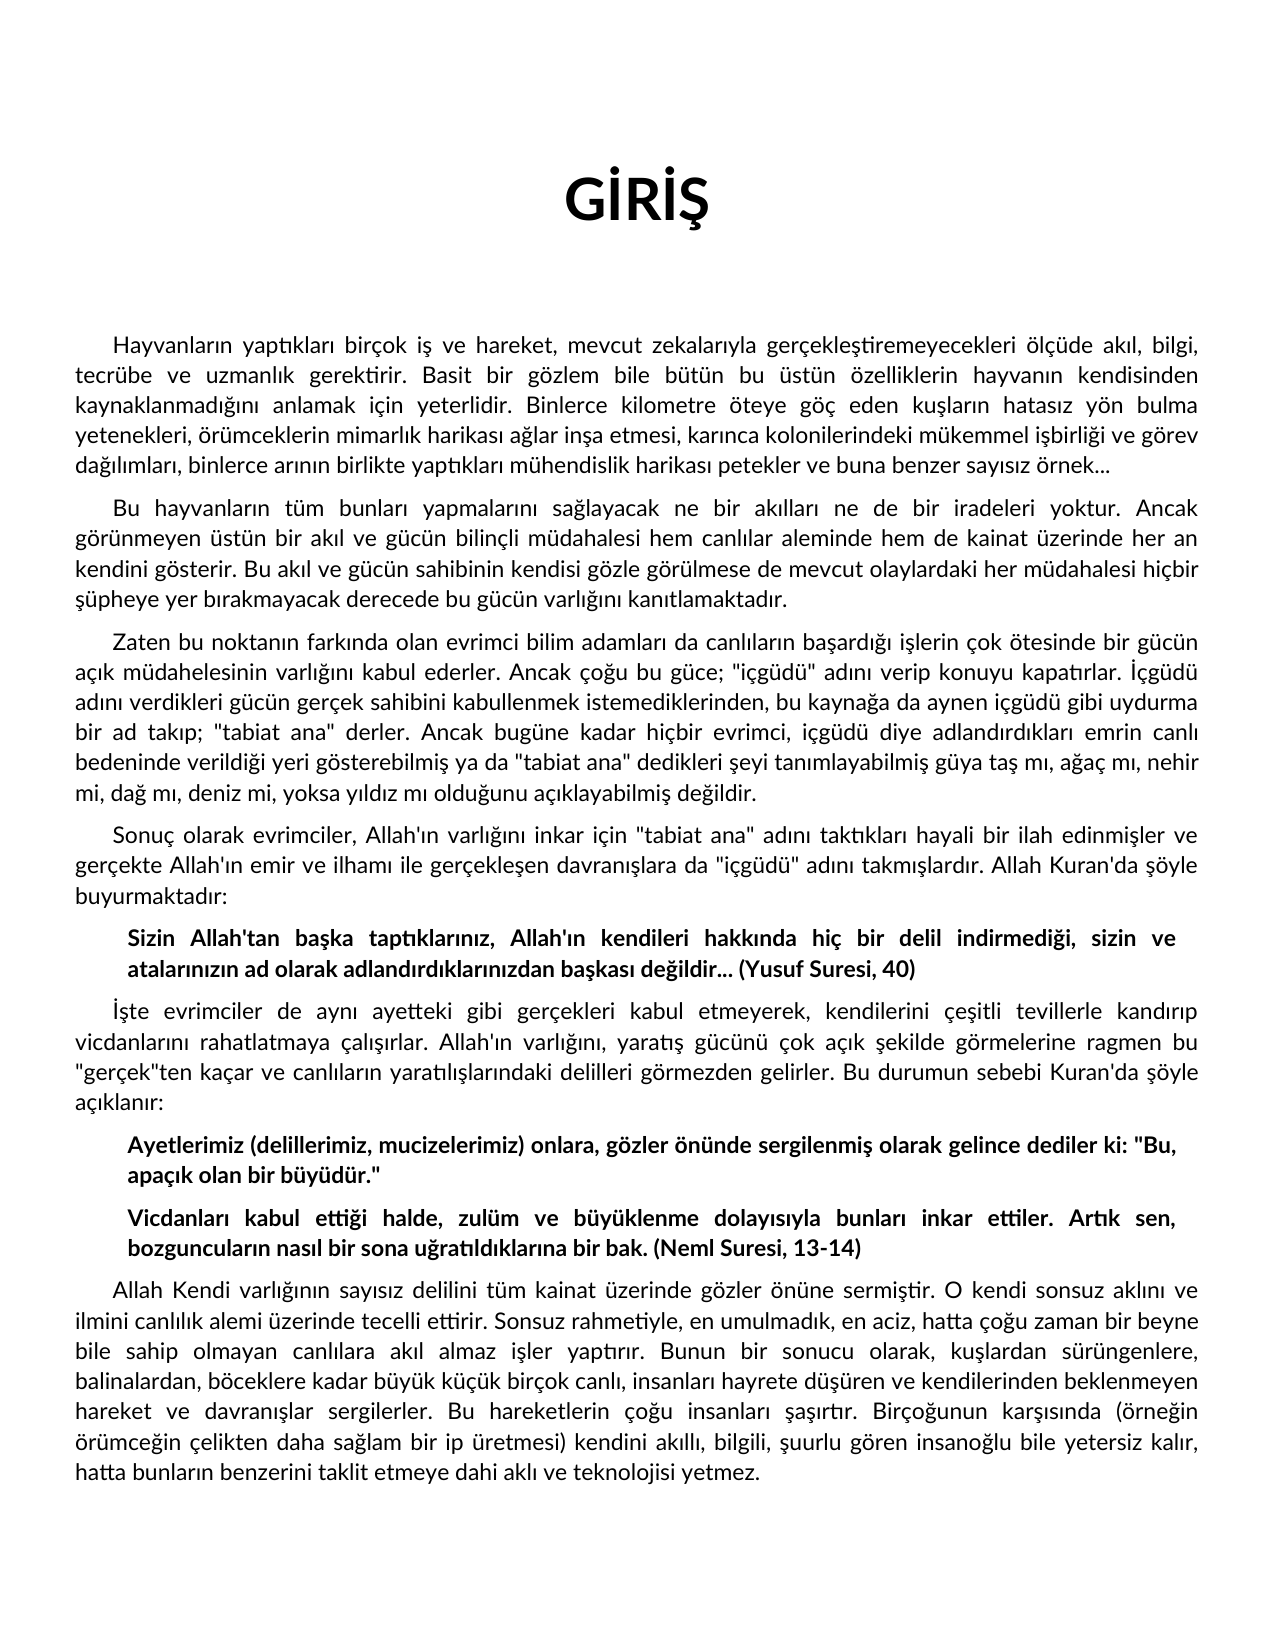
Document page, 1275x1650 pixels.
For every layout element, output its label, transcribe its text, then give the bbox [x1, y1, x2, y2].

text Vicdanları kabul ettiği halde, zulüm ve büyüklenme dolayısıyla bunları inkar ettiler. Artık sen, bozguncuların nasıl bir sona uğratıldıklarına bir bak. (Neml Suresi, 13-14) [127, 1203, 1177, 1261]
text Hayvanların yaptıkları birçok iş ve hareket, mevcut zekalarıyla gerçekleştiremeyecekleri ölçüde akıl, bilgi, tecrübe ve uzmanlık gerektirir. Basit bir gözlem bile bütün bu üstün özelliklerin hayvanın kendisinden kaynaklanmadığını anlamak için yeterlidir. Binlerce kilometre öteye göç eden kuşların hatasız yön bulma yetenekleri, örümceklerin mimarlık harikası ağlar inşa etmesi, karınca kolonilerindeki mükemmel işbirliği ve görev dağılımları, binlerce arının birlikte yaptıkları mühendislik harikası petekler ve buna benzer sayısız örnek... [75, 330, 1200, 479]
subtitle GİRİŞ [75, 162, 1200, 232]
text Bu hayvanların tüm bunları yapmalarını sağlayacak ne bir akılları ne de bir iradeleri yoktur. Ancak görünmeyen üstün bir akıl ve gücün bilinçli müdahalesi hem canlılar aleminde hem de kainat üzerinde her an kendini gösterir. Bu akıl ve gücün sahibinin kendisi gözle görülmese de mevcut olaylardaki her müdahalesi hiçbir şüpheye yer bırakmayacak derecede bu gücün varlığını kanıtlamaktadır. [75, 494, 1200, 612]
text Sizin Allah'tan başka taptıklarınız, Allah'ın kendileri hakkında hiç bir delil indirmediği, sizin ve atalarınızın ad olarak adlandırdıklarınızdan başkası değildir... (Yusuf Suresi, 40) [127, 924, 1177, 982]
text Ayetlerimiz (delillerimiz, mucizelerimiz) onlara, gözler önünde sergilenmiş olarak gelince dediler ki: "Bu, apaçık olan bir büyüdür." [127, 1130, 1177, 1188]
text Zaten bu noktanın farkında olan evrimci bilim adamları da canlıların başardığı işlerin çok ötesinde bir gücün açık müdahelesinin varlığını kabul ederler. Ancak çoğu bu güce; "içgüdü" adını verip konuyu kapatırlar. İçgüdü adını verdikleri gücün gerçek sahibini kabullenmek istemediklerinden, bu kaynağa da aynen içgüdü gibi uydurma bir ad takıp; "tabiat ana" derler. Ancak bugüne kadar hiçbir evrimci, içgüdü diye adlandırdıkları emrin canlı bedeninde verildiği yeri gösterebilmiş ya da "tabiat ana" dedikleri şeyi tanımlayabilmiş güya taş mı, ağaç mı, nehir mi, dağ mı, deniz mi, yoksa yıldız mı olduğunu açıklayabilmiş değildir. [75, 627, 1200, 806]
text Sonuç olarak evrimciler, Allah'ın varlığını inkar için "tabiat ana" adını taktıkları hayali bir ilah edinmişler ve gerçekte Allah'ın emir ve ilhamı ile gerçekleşen davranışlara da "içgüdü" adını takmışlardır. Allah Kuran'da şöyle buyurmaktadır: [75, 821, 1200, 909]
text Allah Kendi varlığının sayısız delilini tüm kainat üzerinde gözler önüne sermiştir. O kendi sonsuz aklını ve ilmini canlılık alemi üzerinde tecelli ettirir. Sonsuz rahmetiyle, en umulmadık, en aciz, hatta çoğu zaman bir beyne bile sahip olmayan canlılara akıl almaz işler yaptırır. Bunun bir sonucu olarak, kuşlardan sürüngenlere, balinalardan, böceklere kadar büyük küçük birçok canlı, insanları hayrete düşüren ve kendilerinden beklenmeyen hareket ve davranışlar sergilerler. Bu hareketlerin çoğu insanları şaşırtır. Birçoğunun karşısında (örneğin örümceğin çelikten daha sağlam bir ip üretmesi) kendini akıllı, bilgili, şuurlu gören insanoğlu bile yetersiz kalır, hatta bunların benzerini taklit etmeye dahi aklı ve teknolojisi yetmez. [75, 1276, 1200, 1485]
text İşte evrimciler de aynı ayetteki gibi gerçekleri kabul etmeyerek, kendilerini çeşitli tevillerle kandırıp vicdanlarını rahatlatmaya çalışırlar. Allah'ın varlığını, yaratış gücünü çok açık şekilde görmelerine ragmen bu "gerçek"ten kaçar ve canlıların yaratılışlarındaki delilleri görmezden gelirler. Bu durumun sebebi Kuran'da şöyle açıklanır: [75, 997, 1200, 1115]
